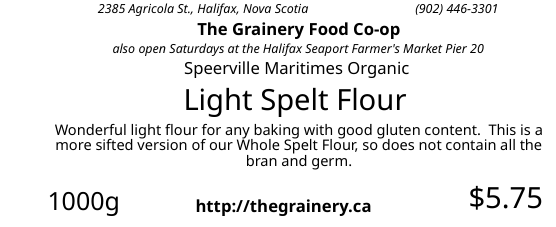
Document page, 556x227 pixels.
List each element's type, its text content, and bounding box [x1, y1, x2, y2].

table_cell Speerville Maritimes Organic Light Spelt Flour Wonderful light flour for any baking with good gluten content. This is a more sifted version of our Whole Spelt Flour, so does not contain all the bran and germ. [47, 57, 550, 175]
table_header 2385 Agricola St., Halifax, Nova Scotia (902) 446-3301 The Grainery Food Co-op also open Saturdays at the Halifax Seaport Farmer's Market Pier 20 [47, 0, 550, 57]
table_cell 1000g [47, 175, 151, 217]
table_cell $5.75 [415, 175, 550, 217]
table_cell http://thegrainery.ca [151, 175, 415, 217]
